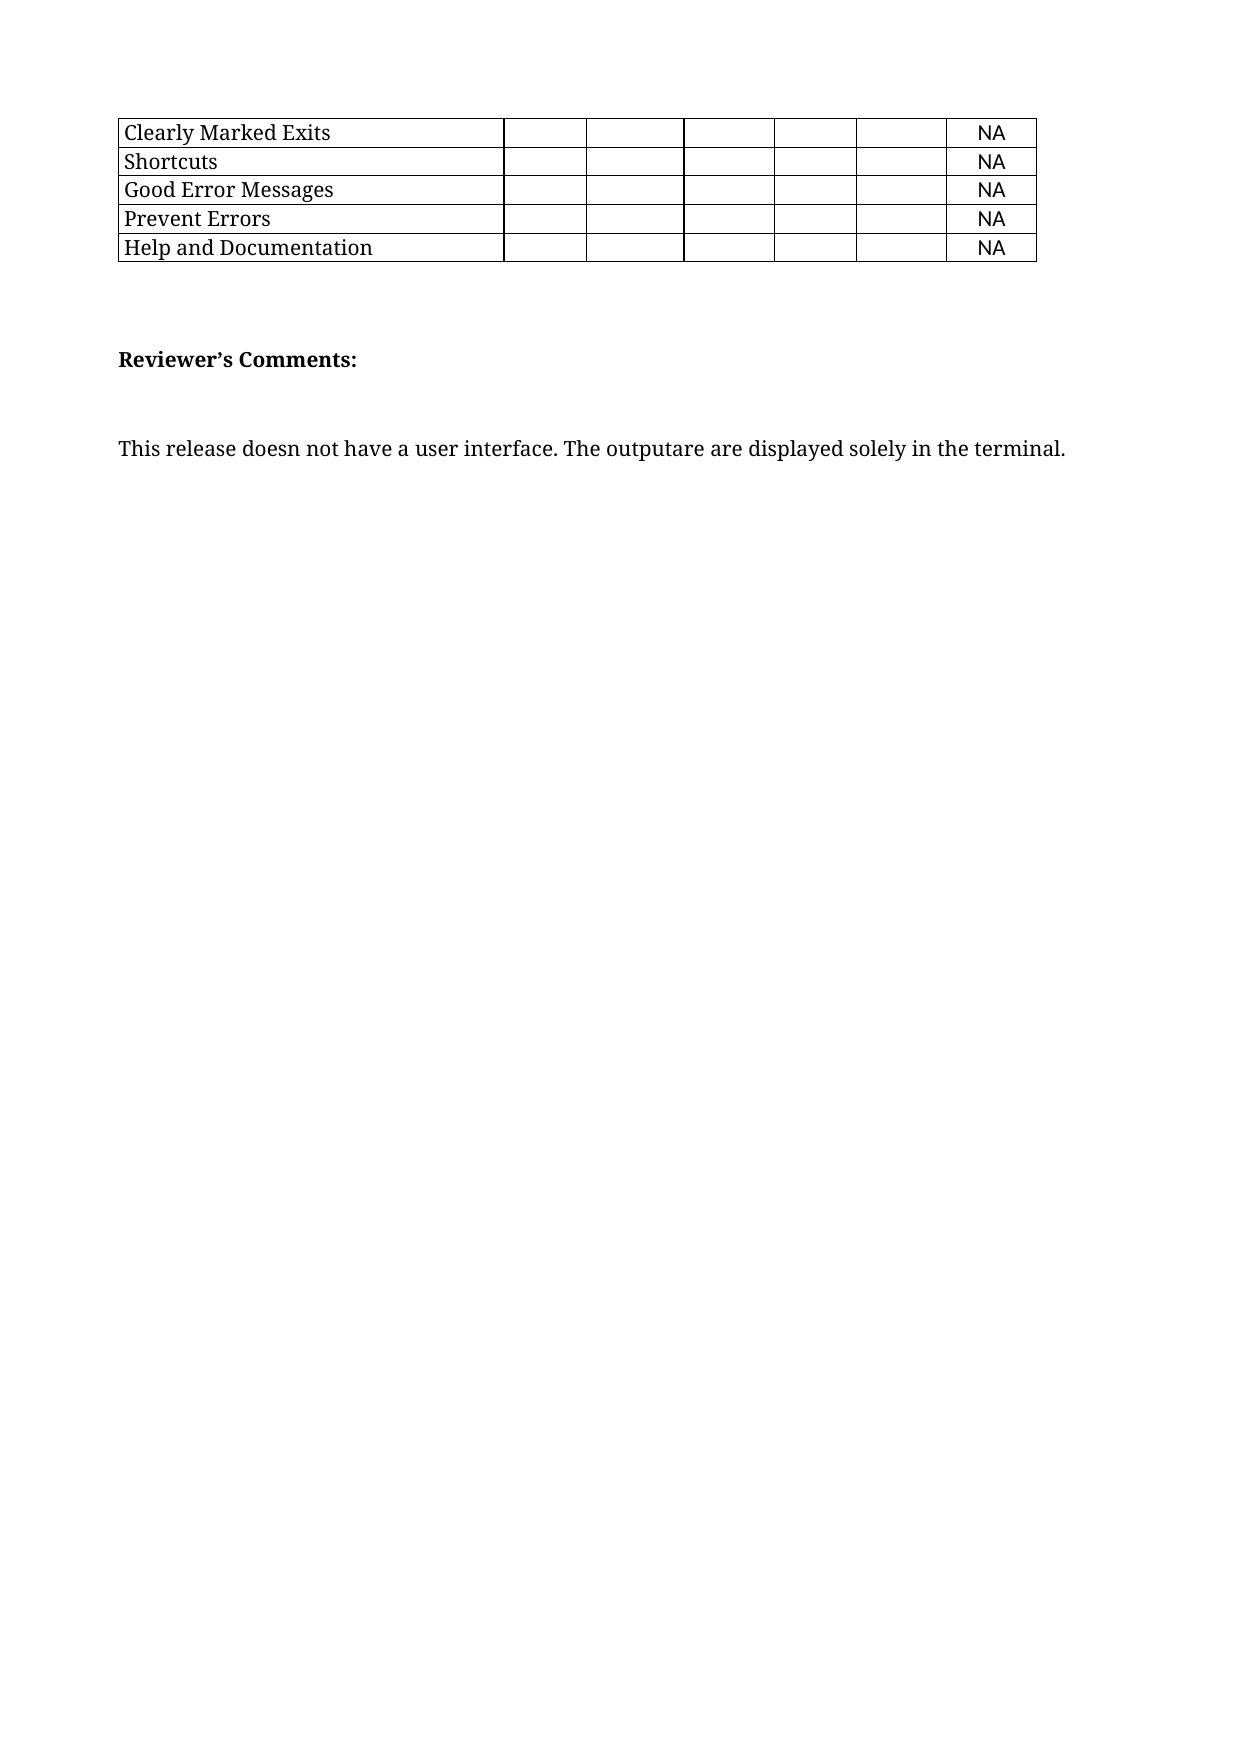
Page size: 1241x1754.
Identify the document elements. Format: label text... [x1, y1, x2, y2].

table_cell [685, 176, 774, 204]
table_cell [775, 119, 856, 147]
table_cell Help and Documentation [119, 234, 503, 261]
table_cell [587, 176, 683, 204]
table_cell Shortcuts [119, 148, 503, 175]
table_cell [685, 205, 774, 233]
table_cell [587, 119, 683, 147]
table_cell [857, 205, 946, 233]
table_cell [857, 176, 946, 204]
table_cell Prevent Errors [119, 205, 503, 233]
table_cell [685, 148, 774, 175]
table_cell [505, 205, 586, 233]
table_cell [505, 148, 586, 175]
table_cell [587, 234, 683, 261]
table_cell [775, 148, 856, 175]
table_cell NA [947, 176, 1036, 204]
table_cell [685, 119, 774, 147]
table_cell [685, 234, 774, 261]
text This release doesn not have a user interface. The outputare are displayed solely in the terminal. [118, 434, 1122, 462]
text Reviewer’s Comments: [118, 346, 1122, 402]
table_cell [775, 234, 856, 261]
table_cell [857, 148, 946, 175]
table_cell [587, 205, 683, 233]
table_cell [857, 119, 946, 147]
table_cell [857, 234, 946, 261]
table_cell NA [947, 234, 1036, 261]
table_cell NA [947, 148, 1036, 175]
table_cell [505, 176, 586, 204]
table_cell [775, 205, 856, 233]
table_cell [505, 234, 586, 261]
table_cell NA [947, 205, 1036, 233]
table_cell NA [947, 119, 1036, 147]
table_cell Good Error Messages [119, 176, 503, 204]
table_cell [775, 176, 856, 204]
table_cell Clearly Marked Exits [119, 119, 503, 147]
table_cell [505, 119, 586, 147]
table_cell [587, 148, 683, 175]
